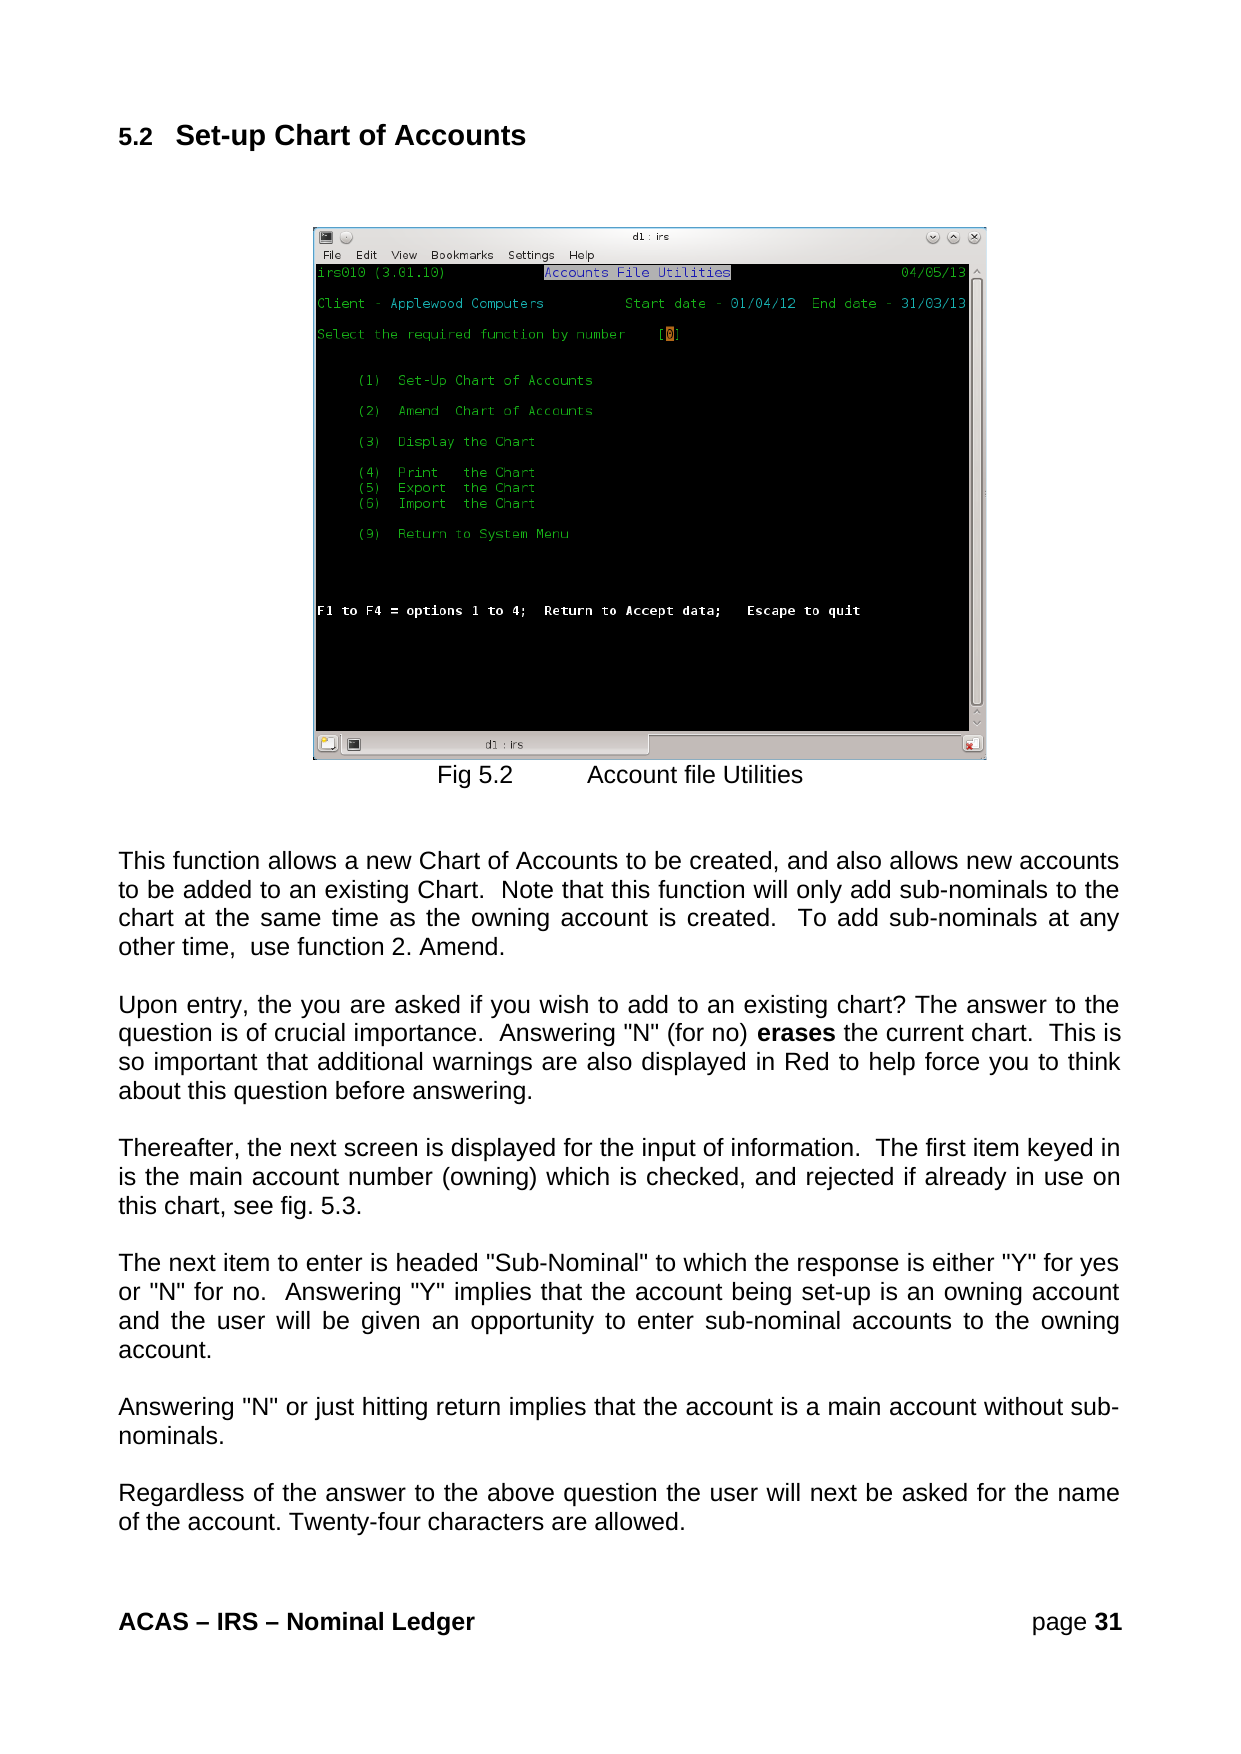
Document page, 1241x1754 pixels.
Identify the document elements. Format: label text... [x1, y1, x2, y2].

subtitle Set-up Chart of Accounts [118, 118, 1122, 152]
text Upon entry, the you are asked if you wish to add to an existing chart? The answer to the question is of crucial importance. Answering "N" (for no) erases the current chart. This is so important that additional warnings are also displayed in Red to help force you to think about this question before answering. [118, 990, 1122, 1105]
text Regardless of the answer to the above question the user will next be asked for the name of the account. Twenty-four characters are allowed. [118, 1478, 1122, 1536]
text Thereafter, the next screen is displayed for the input of information. The first item keyed in is the main account number (owning) which is checked, and rejected if already in use on this chart, see fig. 5.3. [118, 1133, 1122, 1220]
text Answering "N" or just hitting return implies that the account is a main account without sub-nominals. [118, 1392, 1122, 1450]
text This function allows a new Chart of Accounts to be created, and also allows new accounts to be added to an existing Chart. Note that this function will only add sub-nominals to the chart at the same time as the owning account is created. To add sub-nominals at any other time, use function 2. Amend. [118, 846, 1122, 961]
text The next item to enter is headed "Sub-Nominal" to which the response is either "Y" for yes or "N" for no. Answering "Y" implies that the account being set-up is an owning account and the user will be given an opportunity to enter sub-nominal accounts to the owning account. [118, 1248, 1122, 1363]
picture [313, 227, 987, 760]
subtitle Fig 5.2 Account file Utilities [118, 209, 1122, 788]
